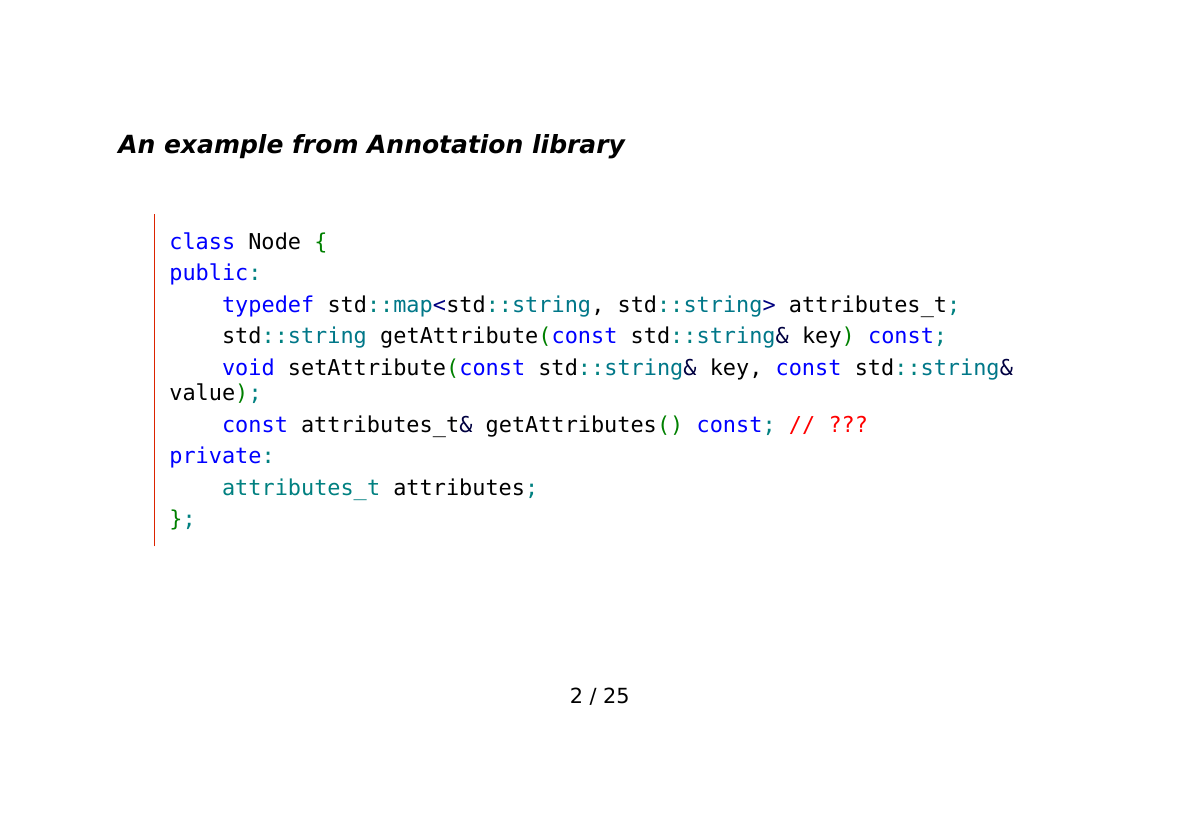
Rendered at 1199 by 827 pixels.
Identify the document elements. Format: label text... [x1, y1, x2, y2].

text attributes_t attributes; [155, 460, 1081, 491]
text void setAttribute(const std::string& key, const std::string& value); [155, 340, 1081, 397]
text }; [155, 491, 1081, 546]
text class Node { [155, 214, 1081, 246]
text public: [155, 246, 1081, 277]
text const attributes_t& getAttributes() const; // ??? [155, 397, 1081, 428]
text std::string getAttribute(const std::string& key) const; [155, 308, 1081, 340]
title An example from Annotation library [118, 130, 1081, 159]
text typedef std::map<std::string, std::string> attributes_t; [155, 277, 1081, 308]
text private: [155, 428, 1081, 460]
